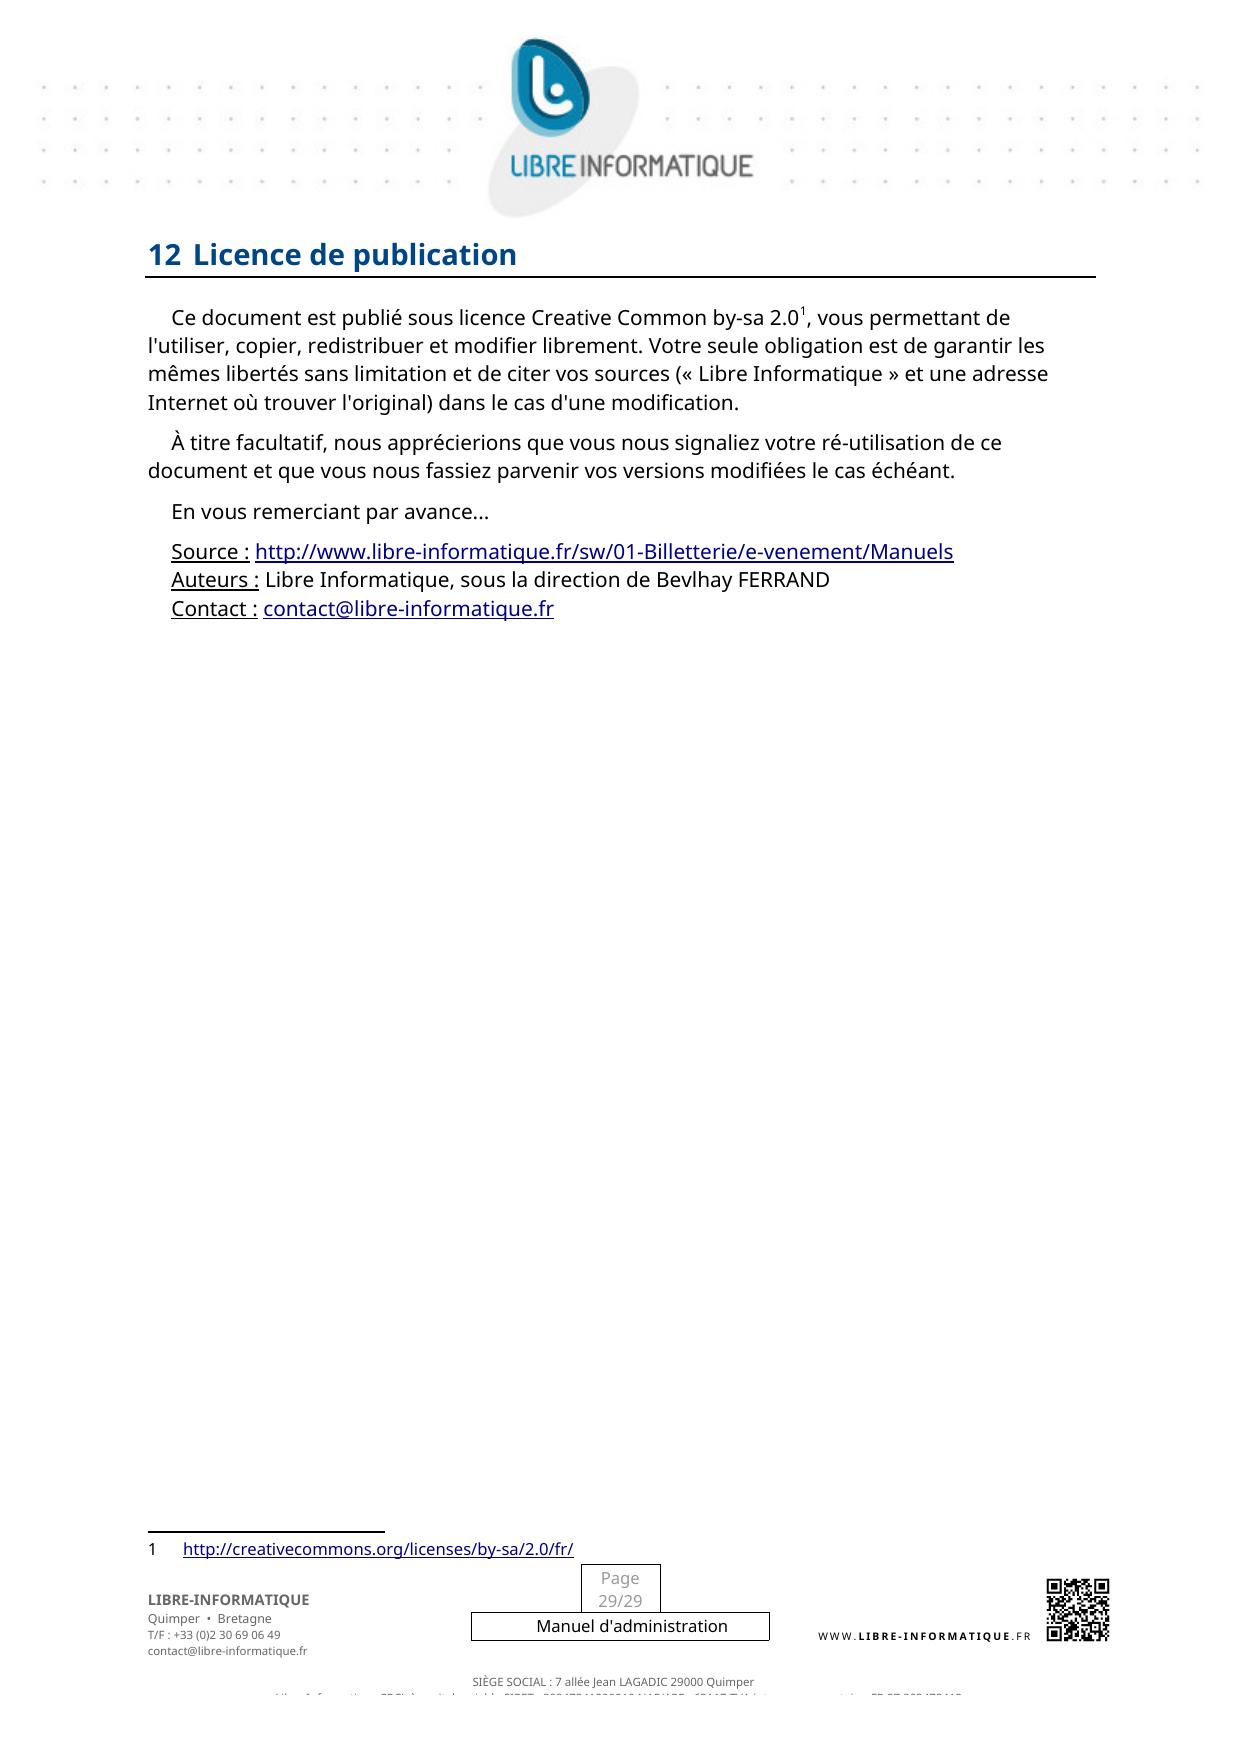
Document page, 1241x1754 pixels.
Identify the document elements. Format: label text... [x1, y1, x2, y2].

text Auteurs : Libre Informatique, sous la direction de Bevlhay FERRAND [148, 565, 1093, 594]
text À titre facultatif, nous apprécierions que vous nous signaliez votre ré-utilisation de ce document et que vous nous fassiez parvenir vos versions modifiées le cas échéant. [148, 428, 1093, 485]
text http://creativecommons.org/licenses/by-sa/2.0/fr/ [148, 1538, 1093, 1561]
text Contact : contact@libre-informatique.fr [148, 594, 1093, 622]
subtitle Licence de publication [145, 231, 1096, 276]
text En vous remerciant par avance... [148, 497, 1093, 525]
picture [1036, 1568, 1120, 1652]
text Source : http://www.libre-informatique.fr/sw/01-Billetterie/e-venement/Manuels [148, 537, 1093, 565]
text Ce document est publié sous licence Creative Common by-sa 2.0, vous permettant de l'utiliser, copier, redistribuer et modifier librement. Votre seule obligation est de garantir les mêmes libertés sans limitation et de citer vos sources (« Libre Informatique » et une adresse Internet où trouver l'original) dans le cas d'une modification. [148, 303, 1093, 416]
picture [27, 35, 1213, 220]
